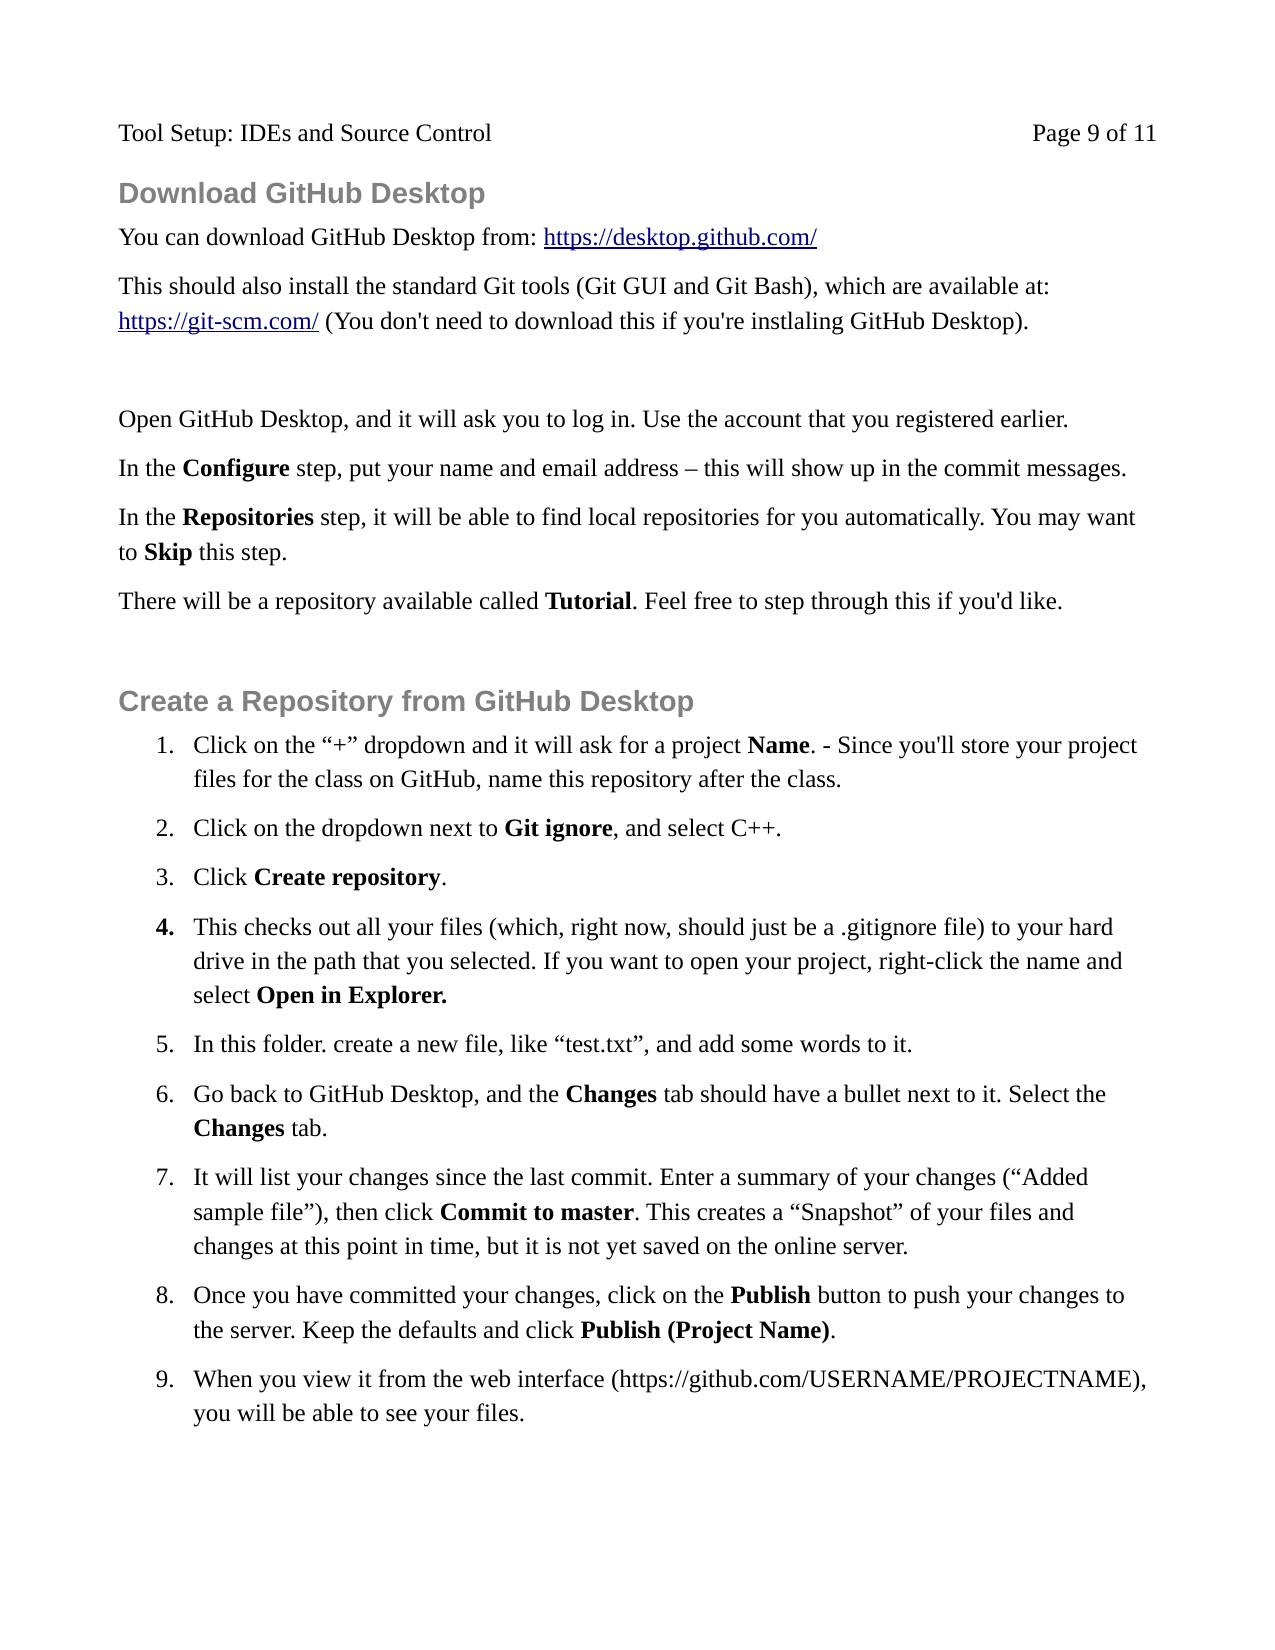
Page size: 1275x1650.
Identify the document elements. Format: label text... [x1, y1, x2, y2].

text In the Configure step, put your name and email address – this will show up in the commit messages. [118, 453, 1157, 482]
list Once you have committed your changes, click on the Publish button to push your changes to the server. Keep the defaults and click Publish (Project Name). [156, 1280, 1157, 1343]
text There will be a repository available called Tutorial. Feel free to step through this if you'd like. [118, 586, 1157, 614]
text You can download GitHub Desktop from: https://desktop.github.com/ [118, 222, 1157, 251]
text This should also install the standard Git tools (Git GUI and Git Bash), which are available at: https://git-scm.com/ (You don't need to download this if you're instlaling GitHub Desktop). [118, 271, 1157, 335]
list Go back to GitHub Desktop, and the Changes tab should have a bullet next to it. Select the Changes tab. [156, 1079, 1157, 1142]
list In this folder. create a new file, like “test.txt”, and add some words to it. [156, 1029, 1157, 1058]
list Click on the “+” dropdown and it will ask for a project Name. - Since you'll store your project files for the class on GitHub, name this repository after the class. [156, 730, 1157, 793]
list It will list your changes since the last commit. Enter a summary of your changes (“Added sample file”), then click Commit to master. This creates a “Snapshot” of your files and changes at this point in time, but it is not yet saved on the online server. [156, 1162, 1157, 1260]
text Open GitHub Desktop, and it will ask you to log in. Use the account that you registered earlier. [118, 404, 1157, 433]
text In the Repositories step, it will be able to find local repositories for you automatically. You may want to Skip this step. [118, 502, 1157, 565]
subtitle Create a Repository from GitHub Desktop [118, 684, 1157, 717]
list When you view it from the web interface (https://github.com/USERNAME/PROJECTNAME), you will be able to see your files. [156, 1364, 1157, 1427]
list This checks out all your files (which, right now, should just be a .gitignore file) to your hard drive in the path that you selected. If you want to open your project, right-click the name and select Open in Explorer. [156, 912, 1157, 1009]
list Click on the dropdown next to Git ignore, and select C++. [156, 813, 1157, 842]
list Click Create repository. [156, 862, 1157, 891]
subtitle Download GitHub Desktop [118, 176, 1157, 210]
